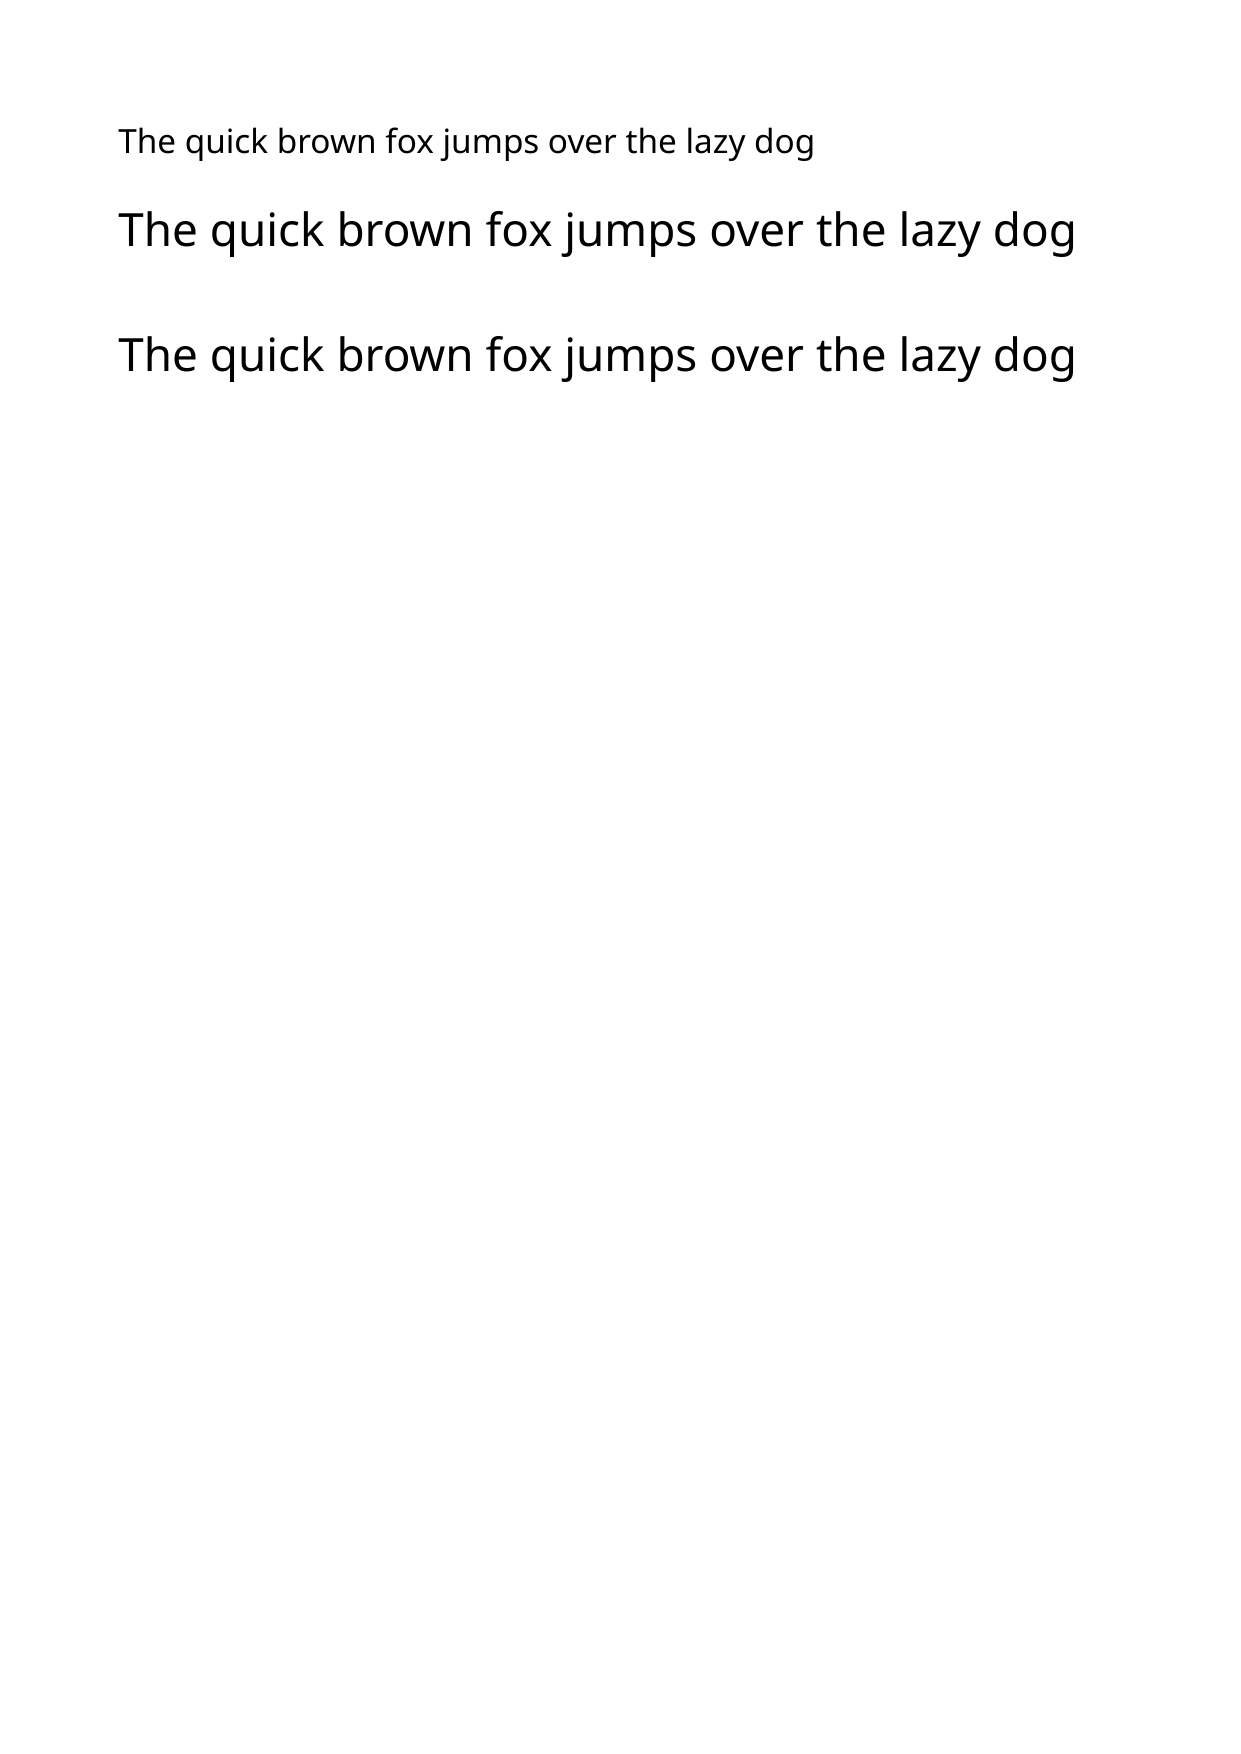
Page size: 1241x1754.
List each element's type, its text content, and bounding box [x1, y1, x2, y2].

text The quick brown fox jumps over the lazy dog [118, 322, 1122, 385]
text The quick brown fox jumps over the lazy dog [118, 198, 1122, 260]
text The quick brown fox jumps over the lazy dog [118, 118, 1122, 163]
